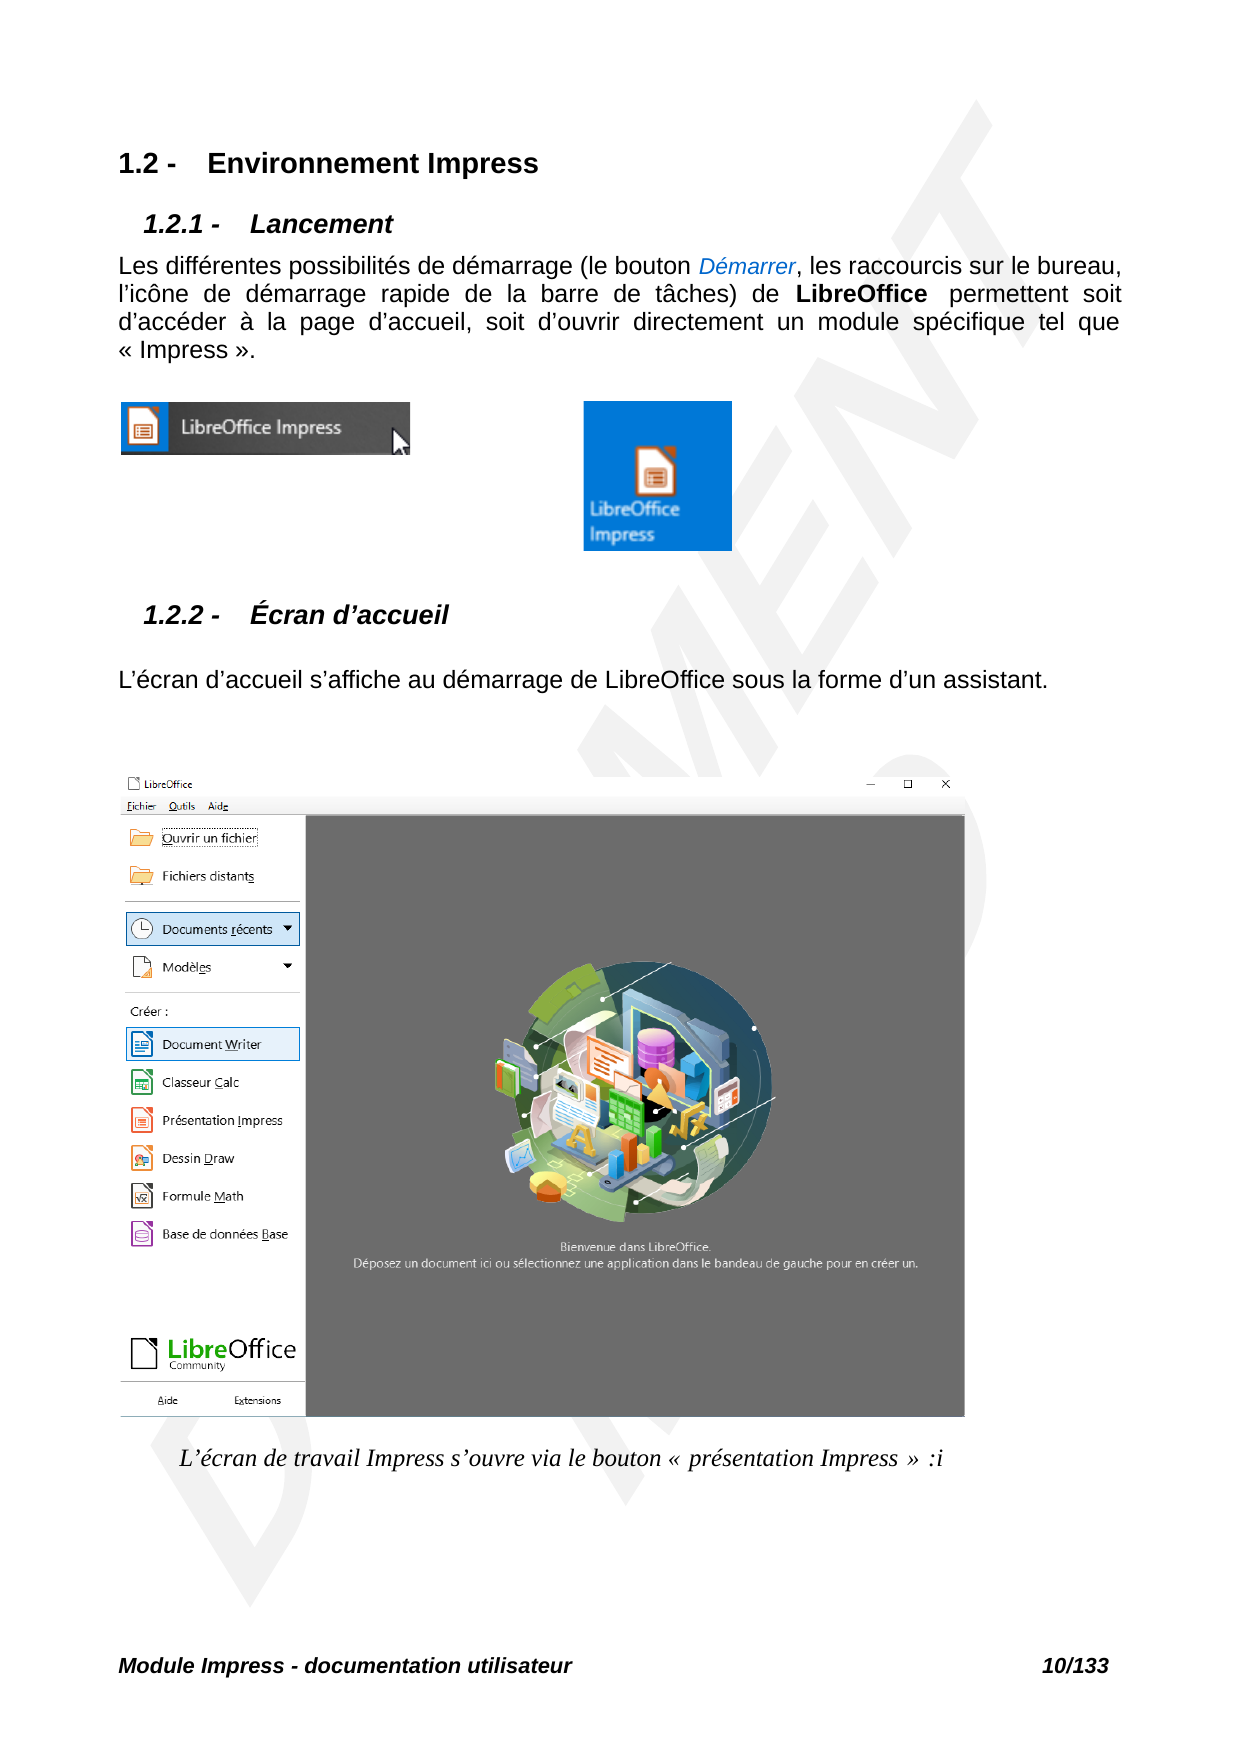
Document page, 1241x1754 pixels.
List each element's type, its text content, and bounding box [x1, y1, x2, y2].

picture [120, 777, 965, 1417]
subtitle Écran d’accueil [143, 600, 1122, 630]
subtitle Lancement [143, 209, 1122, 239]
text L’écran d’accueil s’affiche au démarrage de LibreOffice sous la forme d’un assistant. [118, 666, 1122, 694]
subtitle Environnement Impress [118, 147, 1122, 180]
picture [121, 402, 410, 455]
text Les différentes possibilités de démarrage (le bouton Démarrer, les raccourcis sur le bureau, l’icône de démarrage rapide de la barre de tâches) de LibreOffice permettent soit d’accéder à la page d’accueil, soit d’ouvrir directement un module spécifique tel que « Impress ». [118, 252, 1122, 364]
text L’écran de travail Impress s’ouvre via le bouton « présentation Impress » :i [179, 1444, 1122, 1472]
picture [583, 401, 732, 551]
